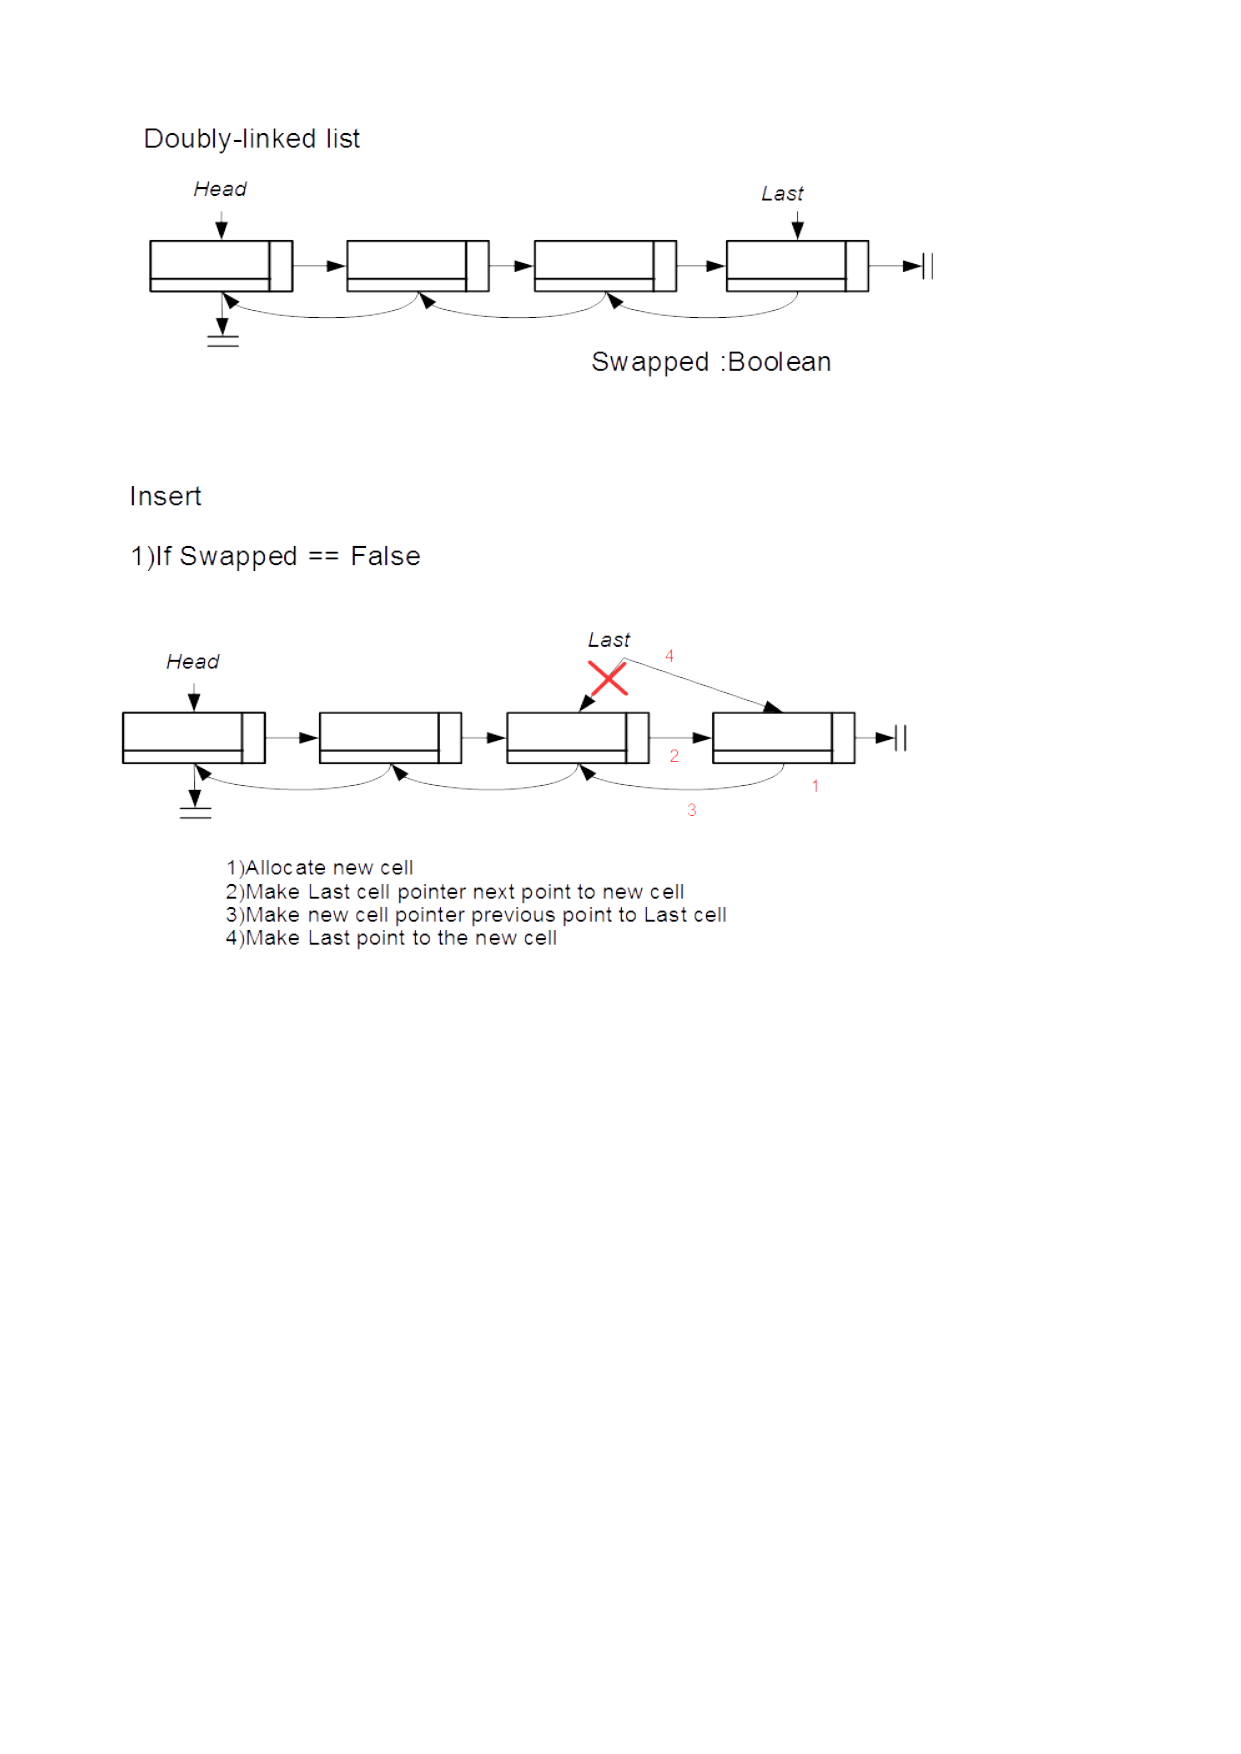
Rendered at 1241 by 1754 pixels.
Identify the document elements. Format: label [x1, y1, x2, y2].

picture [118, 118, 933, 999]
